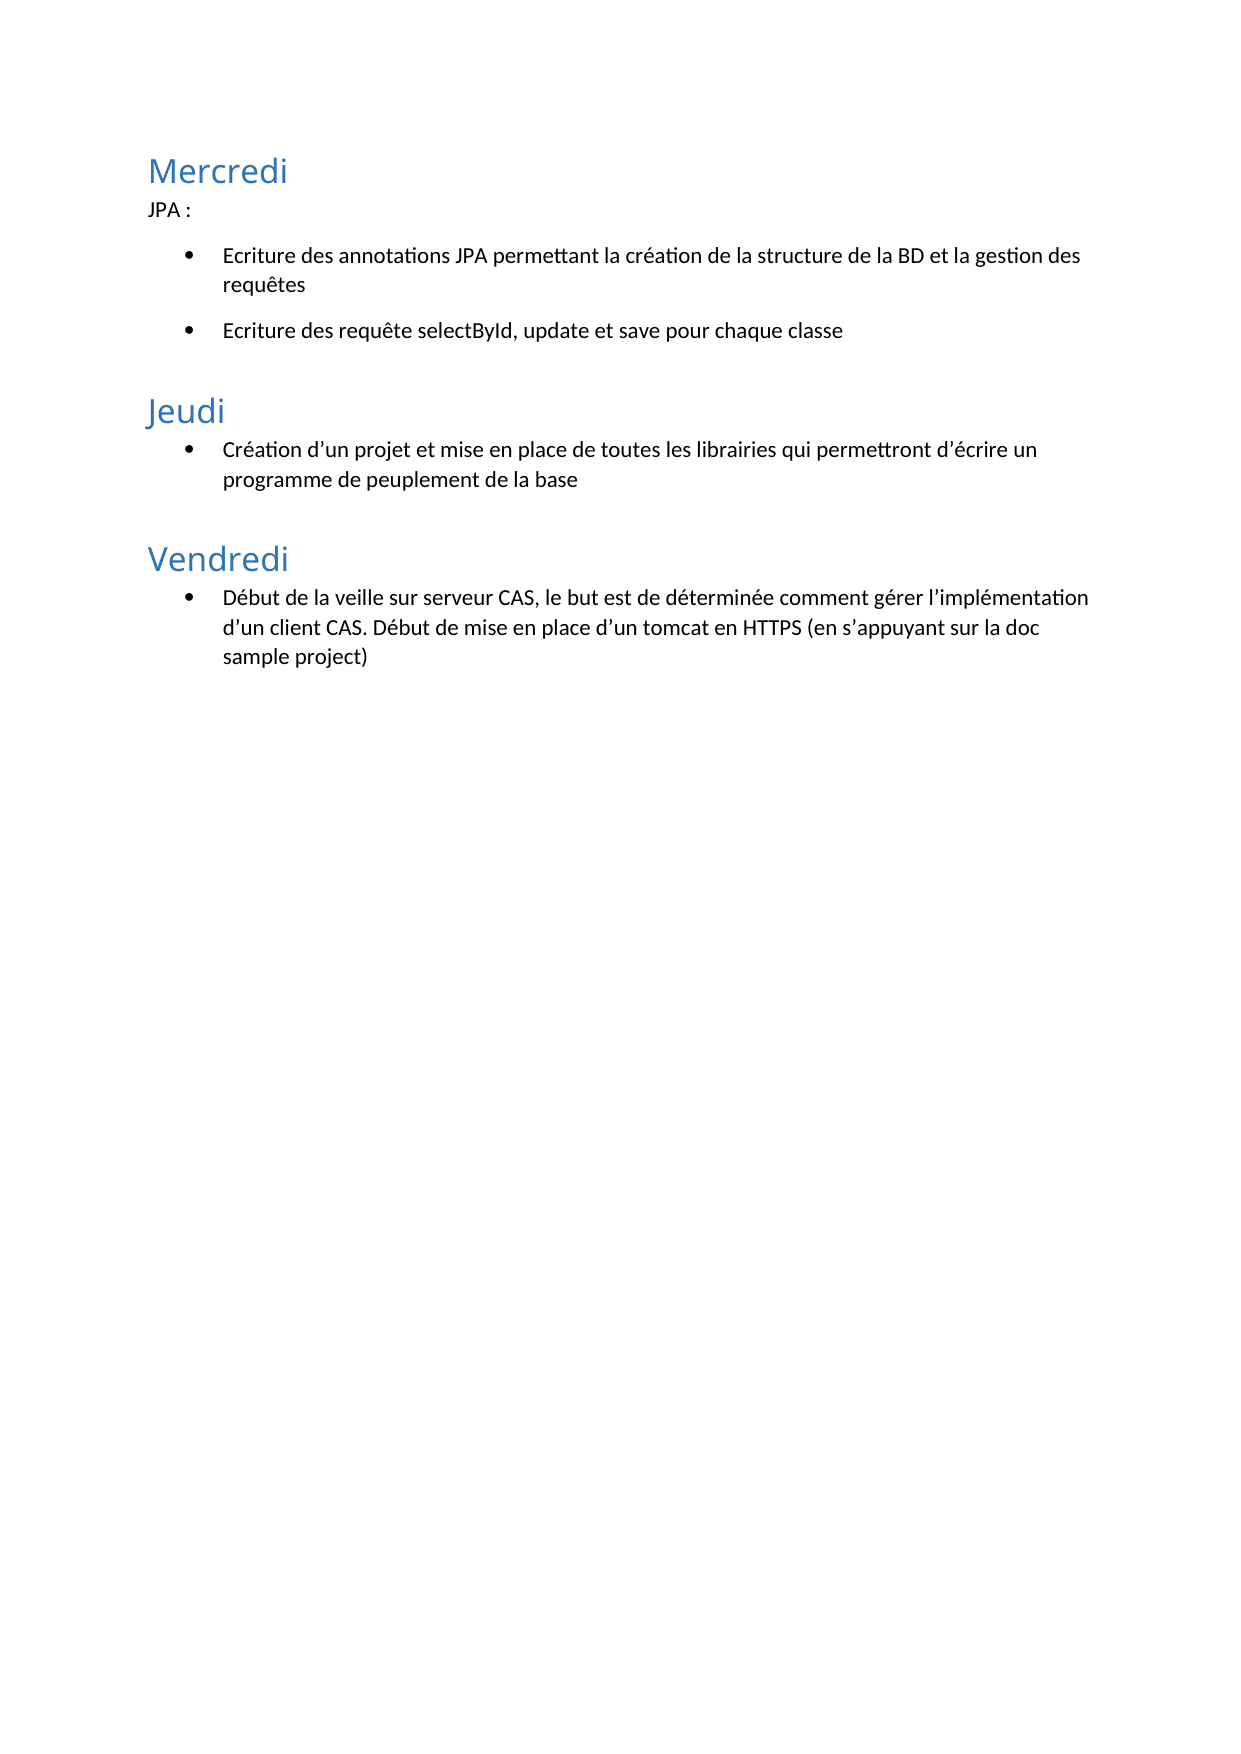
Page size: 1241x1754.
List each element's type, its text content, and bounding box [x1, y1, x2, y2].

list Début de la veille sur serveur CAS, le but est de déterminée comment gérer l’implémentation d’un client CAS. Début de mise en place d’un tomcat en HTTPS (en s’appuyant sur la doc sample project) [185, 583, 1093, 670]
text JPA : [148, 195, 1093, 223]
subtitle Vendredi [148, 536, 1093, 581]
subtitle Mercredi [148, 148, 1093, 193]
list Ecriture des requête selectById, update et save pour chaque classe [185, 317, 1093, 345]
list Ecriture des annotations JPA permettant la création de la structure de la BD et la gestion des requêtes [185, 241, 1093, 299]
subtitle Jeudi [148, 388, 1093, 433]
list Création d’un projet et mise en place de toutes les librairies qui permettront d’écrire un programme de peuplement de la base [185, 435, 1093, 493]
